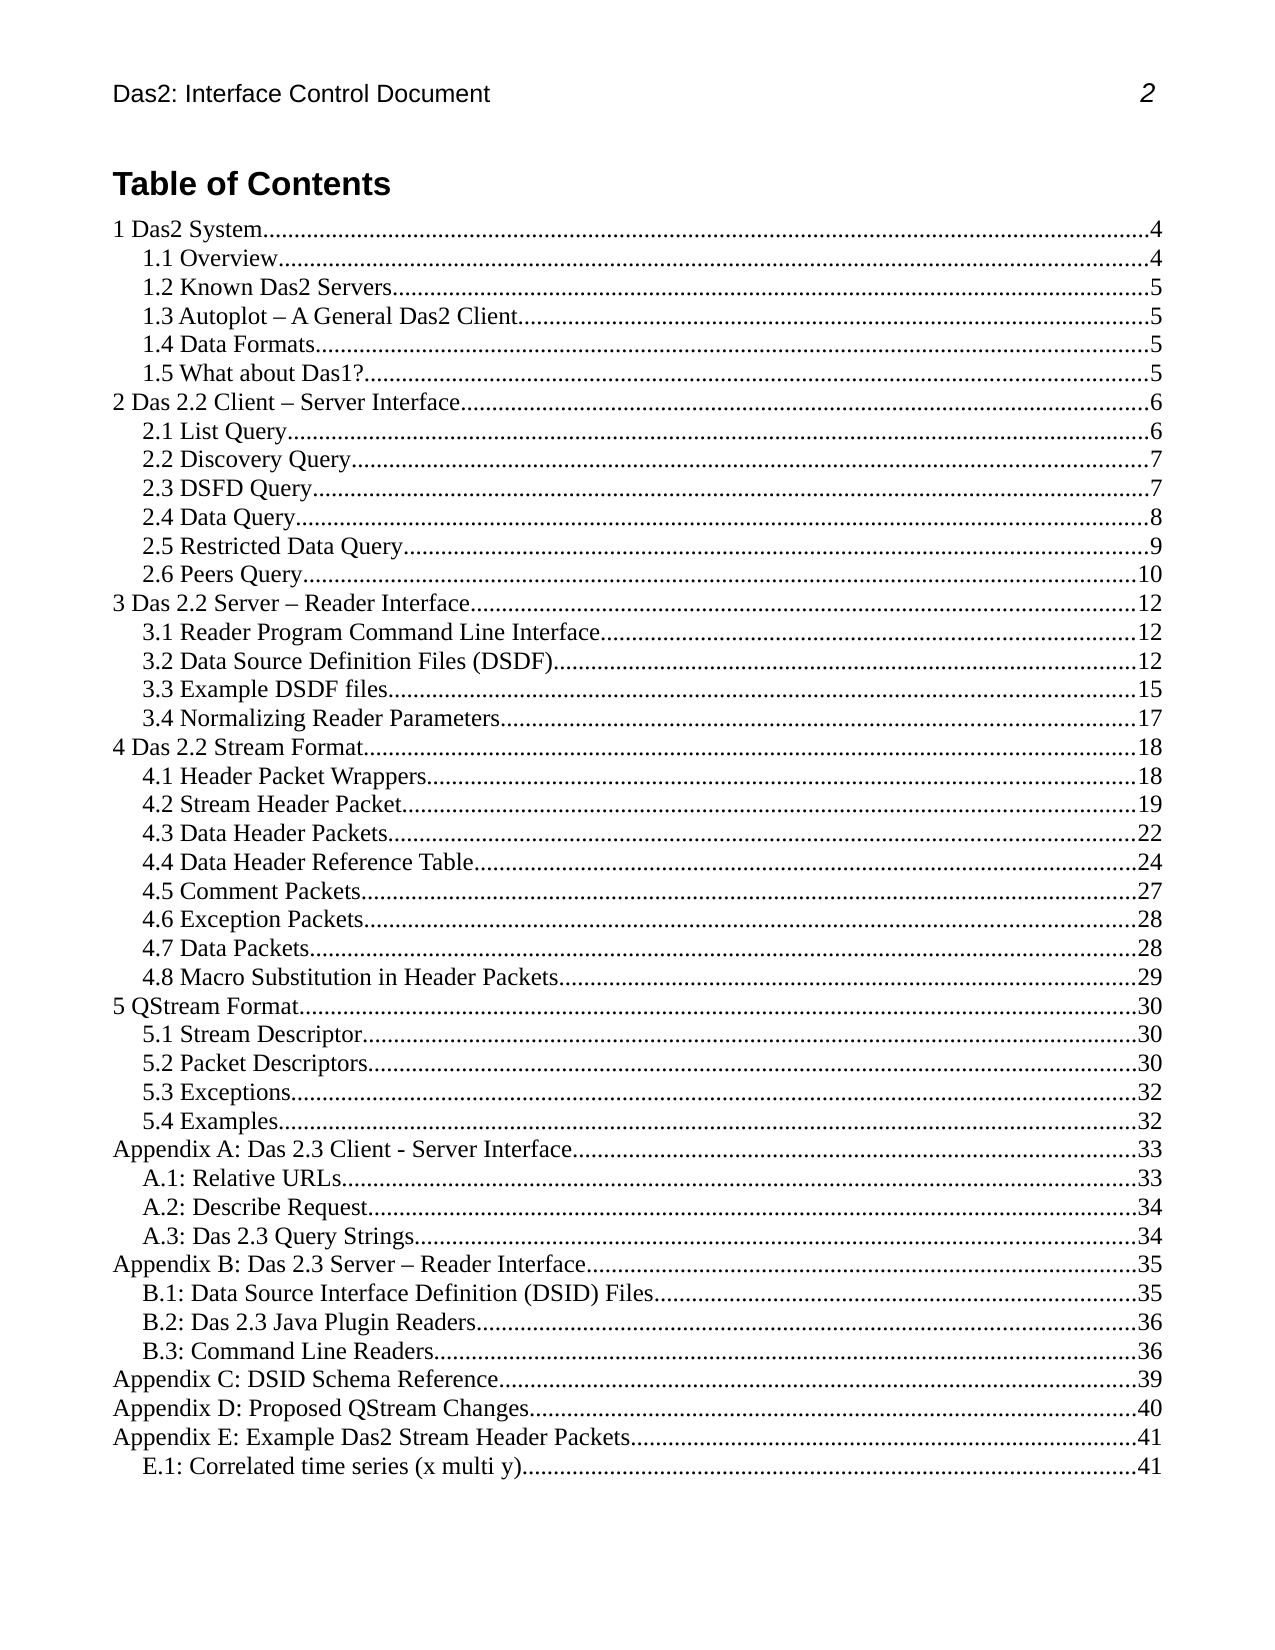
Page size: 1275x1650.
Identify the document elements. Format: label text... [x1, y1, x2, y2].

text 4.4 Data Header Reference Table 24 [142, 847, 1162, 876]
text 3.1 Reader Program Command Line Interface 12 [142, 617, 1162, 646]
text B.1: Data Source Interface Definition (DSID) Files 35 [142, 1278, 1162, 1307]
text Appendix E: Example Das2 Stream Header Packets 41 [112, 1422, 1162, 1451]
text 2.1 List Query 6 [142, 416, 1162, 444]
text 3 Das 2.2 Server – Reader Interface 12 [112, 588, 1162, 617]
text A.2: Describe Request 34 [142, 1192, 1162, 1221]
text 1.4 Data Formats 5 [142, 329, 1162, 358]
text A.3: Das 2.3 Query Strings 34 [142, 1221, 1162, 1249]
text 3.2 Data Source Definition Files (DSDF) 12 [142, 646, 1162, 674]
text 2.2 Discovery Query 7 [142, 444, 1162, 473]
text 2.3 DSFD Query 7 [142, 473, 1162, 502]
text Appendix A: Das 2.3 Client - Server Interface 33 [112, 1134, 1162, 1163]
text 5 QStream Format 30 [112, 991, 1162, 1019]
text Appendix B: Das 2.3 Server – Reader Interface 35 [112, 1249, 1162, 1278]
text 4.7 Data Packets 28 [142, 933, 1162, 962]
text 4.5 Comment Packets 27 [142, 876, 1162, 904]
text 5.2 Packet Descriptors 30 [142, 1048, 1162, 1077]
text 3.3 Example DSDF files 15 [142, 674, 1162, 703]
text 2.4 Data Query 8 [142, 502, 1162, 531]
text 5.4 Examples 32 [142, 1106, 1162, 1134]
text 4.2 Stream Header Packet 19 [142, 789, 1162, 818]
text 2.5 Restricted Data Query 9 [142, 531, 1162, 559]
text 4 Das 2.2 Stream Format 18 [112, 732, 1162, 761]
text 5.3 Exceptions 32 [142, 1077, 1162, 1106]
text 1.1 Overview 4 [142, 243, 1162, 272]
text B.3: Command Line Readers 36 [142, 1336, 1162, 1364]
text E.1: Correlated time series (x multi y) 41 [142, 1451, 1162, 1479]
text 1.2 Known Das2 Servers 5 [142, 272, 1162, 301]
text 3.4 Normalizing Reader Parameters 17 [142, 703, 1162, 732]
text B.2: Das 2.3 Java Plugin Readers 36 [142, 1307, 1162, 1336]
text 1.5 What about Das1? 5 [142, 358, 1162, 387]
text Appendix C: DSID Schema Reference 39 [112, 1364, 1162, 1393]
text 4.6 Exception Packets 28 [142, 904, 1162, 933]
text 5.1 Stream Descriptor 30 [142, 1019, 1162, 1048]
subtitle Table of Contents [112, 163, 1162, 202]
text 4.8 Macro Substitution in Header Packets 29 [142, 962, 1162, 991]
text 4.1 Header Packet Wrappers 18 [142, 761, 1162, 789]
text A.1: Relative URLs 33 [142, 1163, 1162, 1192]
text 2.6 Peers Query 10 [142, 559, 1162, 588]
text 2 Das 2.2 Client – Server Interface 6 [112, 387, 1162, 416]
text 4.3 Data Header Packets 22 [142, 818, 1162, 847]
text 1.3 Autoplot – A General Das2 Client 5 [142, 301, 1162, 329]
text 1 Das2 System 4 [112, 214, 1162, 243]
text Appendix D: Proposed QStream Changes 40 [112, 1393, 1162, 1422]
